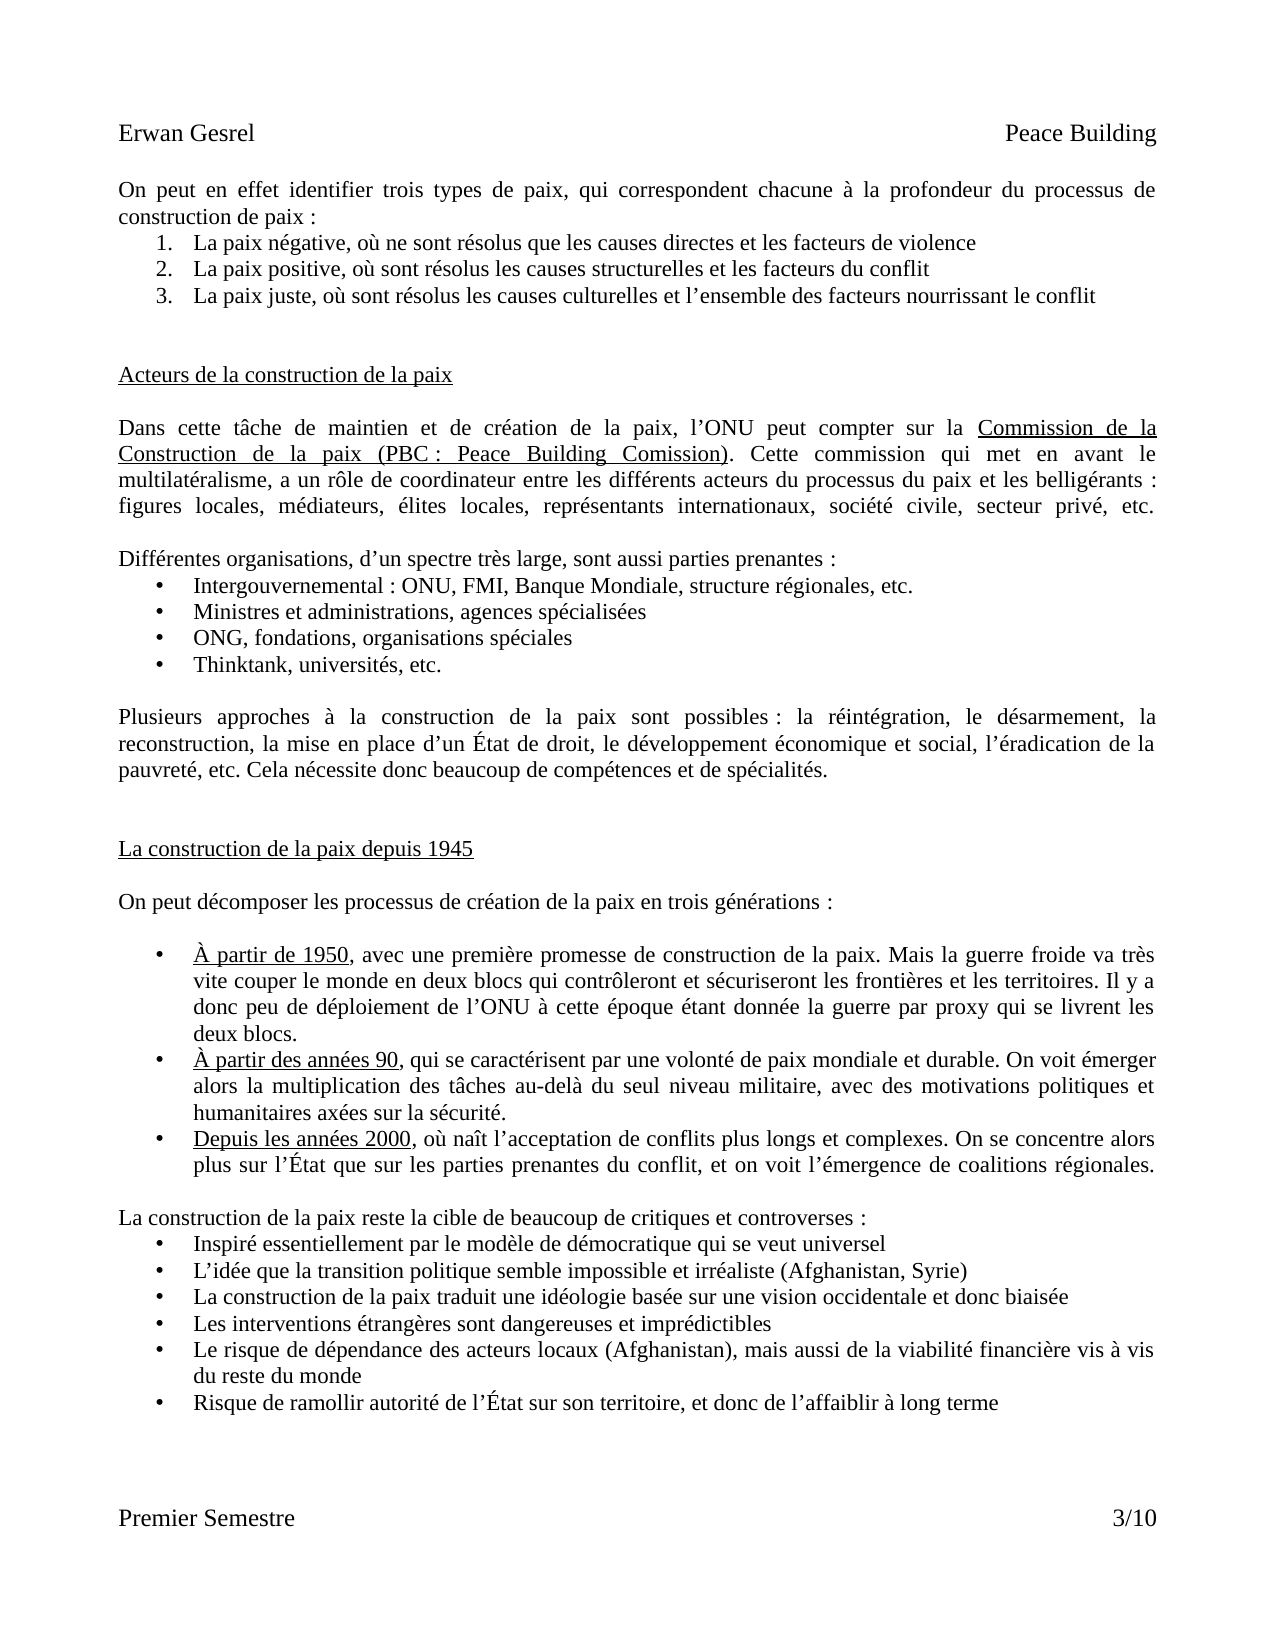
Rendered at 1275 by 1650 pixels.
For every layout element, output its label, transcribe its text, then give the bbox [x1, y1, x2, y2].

list Intergouvernemental : ONU, FMI, Banque Mondiale, structure régionales, etc. [156, 572, 1157, 598]
list À partir des années 90, qui se caractérisent par une volonté de paix mondiale et durable. On voit émerger alors la multiplication des tâches au-delà du seul niveau militaire, avec des motivations politiques et humanitaires axées sur la sécurité. [156, 1046, 1157, 1125]
list L’idée que la transition politique semble impossible et irréaliste (Afghanistan, Syrie) [156, 1257, 1157, 1283]
list La paix juste, où sont résolus les causes culturelles et l’ensemble des facteurs nourrissant le conflit [156, 282, 1157, 308]
list Depuis les années 2000, où naît l’acceptation de conflits plus longs et complexes. On se concentre alors plus sur l’État que sur les parties prenantes du conflit, et on voit l’émergence de coalitions régionales. [156, 1125, 1157, 1204]
list La construction de la paix traduit une idéologie basée sur une vision occidentale et donc biaisée [156, 1283, 1157, 1309]
text La construction de la paix reste la cible de beaucoup de critiques et controverses : [118, 1204, 1157, 1231]
list ONG, fondations, organisations spéciales [156, 624, 1157, 651]
list À partir de 1950, avec une première promesse de construction de la paix. Mais la guerre froide va très vite couper le monde en deux blocs qui contrôleront et sécuriseront les frontières et les territoires. Il y a donc peu de déploiement de l’ONU à cette époque étant donnée la guerre par proxy qui se livrent les deux blocs. [156, 941, 1157, 1046]
text Différentes organisations, d’un spectre très large, sont aussi parties prenantes : [118, 545, 1157, 572]
list Les interventions étrangères sont dangereuses et imprédictibles [156, 1309, 1157, 1336]
text Dans cette tâche de maintien et de création de la paix, l’ONU peut compter sur la Commission de la Construction de la paix (PBC : Peace Building Comission). Cette commission qui met en avant le multilatéralisme, a un rôle de coordinateur entre les différents acteurs du processus du paix et les belligérants : figures locales, médiateurs, élites locales, représentants internationaux, société civile, secteur privé, etc. [118, 413, 1157, 545]
text On peut décomposer les processus de création de la paix en trois générations : [118, 888, 1157, 914]
text On peut en effet identifier trois types de paix, qui correspondent chacune à la profondeur du processus de construction de paix : [118, 176, 1157, 229]
text Plusieurs approches à la construction de la paix sont possibles : la réintégration, le désarmement, la reconstruction, la mise en place d’un État de droit, le développement économique et social, l’éradication de la pauvreté, etc. Cela nécessite donc beaucoup de compétences et de spécialités. [118, 703, 1157, 782]
list Inspiré essentiellement par le modèle de démocratique qui se veut universel [156, 1231, 1157, 1257]
list Risque de ramollir autorité de l’État sur son territoire, et donc de l’affaiblir à long terme [156, 1389, 1157, 1415]
list La paix positive, où sont résolus les causes structurelles et les facteurs du conflit [156, 255, 1157, 282]
list Ministres et administrations, agences spécialisées [156, 598, 1157, 624]
list La paix négative, où ne sont résolus que les causes directes et les facteurs de violence [156, 229, 1157, 255]
list Thinktank, universités, etc. [156, 651, 1157, 677]
list Le risque de dépendance des acteurs locaux (Afghanistan), mais aussi de la viabilité financière vis à vis du reste du monde [156, 1336, 1157, 1389]
text La construction de la paix depuis 1945 [118, 835, 1157, 862]
text Acteurs de la construction de la paix [118, 361, 1157, 387]
